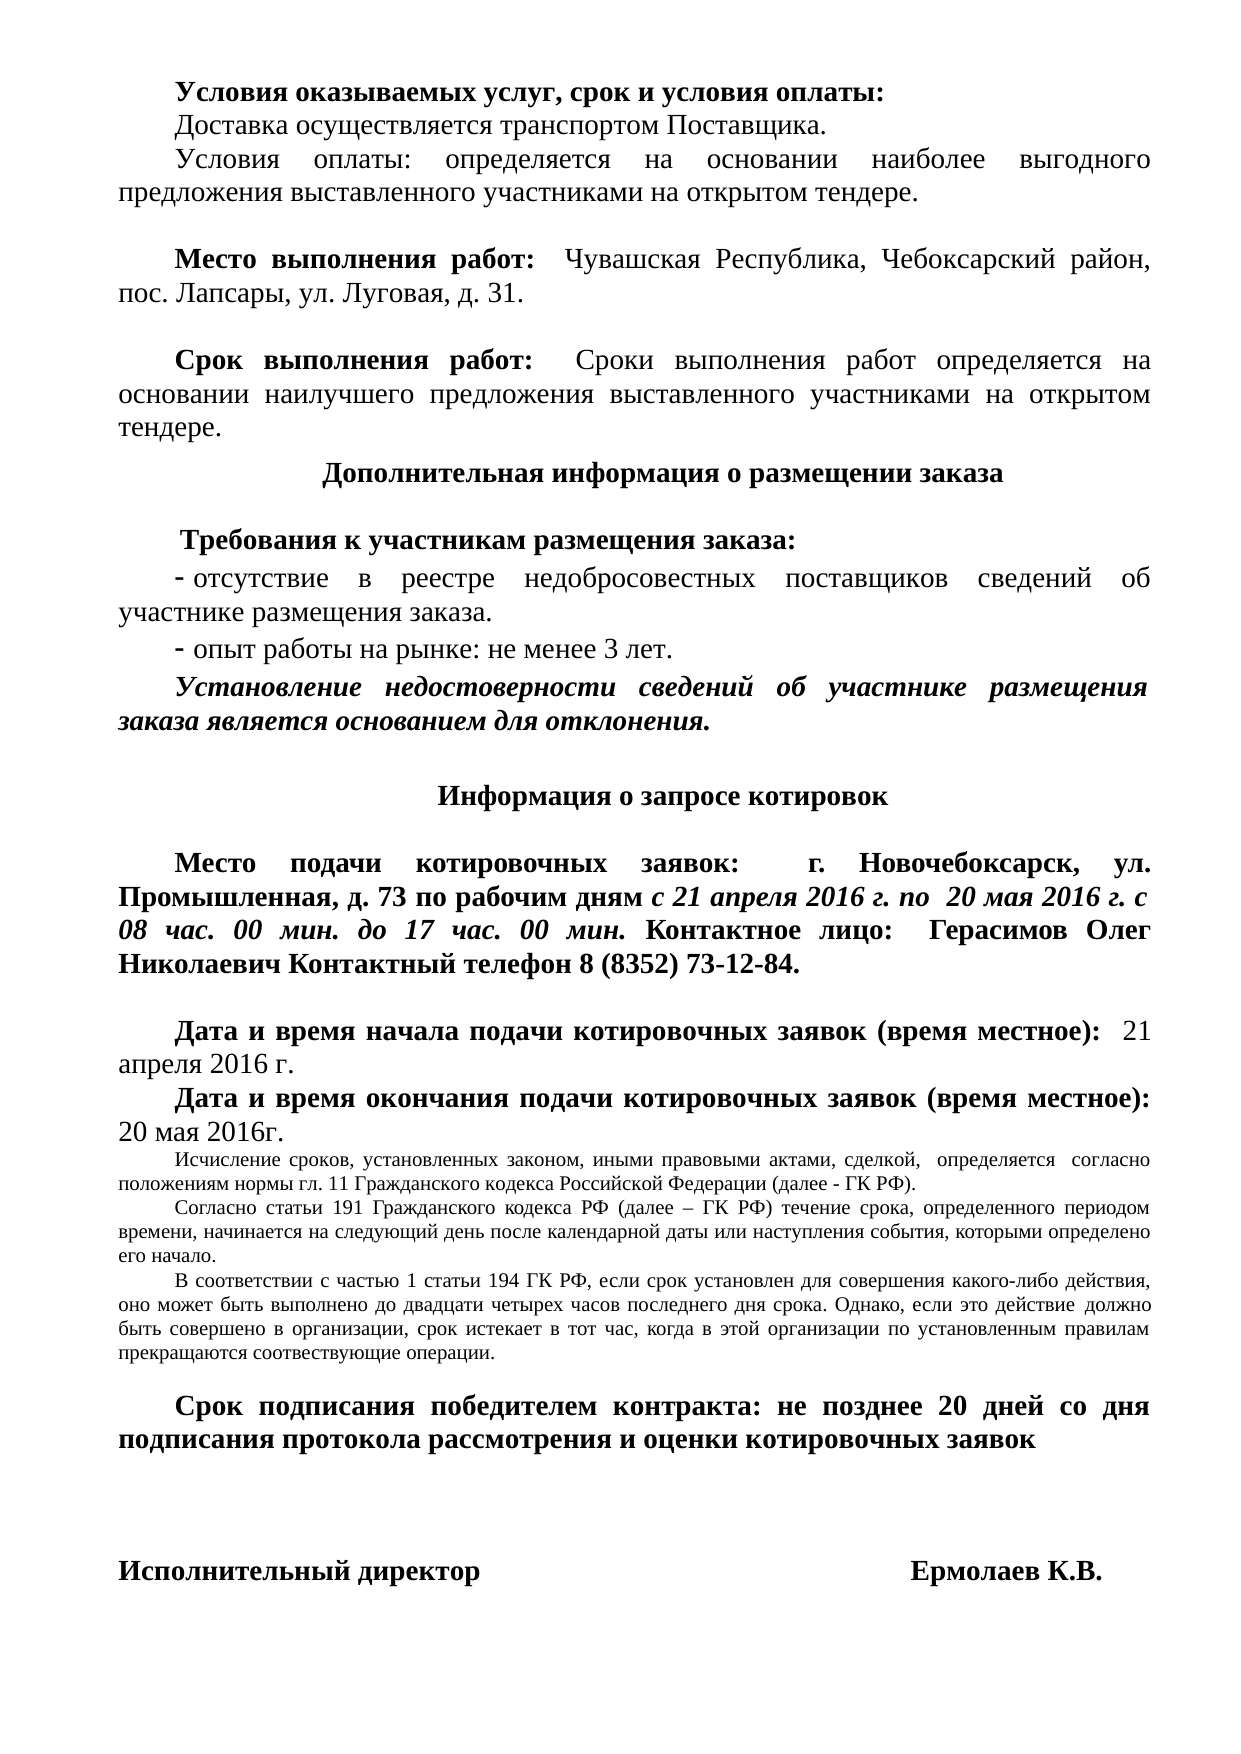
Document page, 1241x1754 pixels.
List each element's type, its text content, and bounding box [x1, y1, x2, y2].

text Согласно статьи 191 Гражданского кодекса РФ (далее – ГК РФ) течение срока, определенного периодом времени, начинается на следующий день после календарной даты или наступления события, которыми определено его начало. [118, 1195, 1152, 1267]
text Доставка осуществляется транспортом Поставщика. [118, 107, 1152, 141]
text Требования к участникам размещения заказа: [118, 522, 1152, 556]
text Условия оплаты: определяется на основании наиболее выгодного предложения выставленного участниками на открытом тендере. [118, 141, 1152, 208]
text Исполнительный директор Ермолаев К.В. [118, 1553, 1152, 1620]
text Установление недостоверности сведений об участнике размещения заказа является основанием для отклонения. [118, 669, 1152, 736]
text Место подачи котировочных заявок: г. Новочебоксарск, ул. Промышленная, д. 73 по рабочим дням с 21 апреля 2016 г. по 20 мая 2016 г. с 08 час. 00 мин. до 17 час. 00 мин. Контактное лицо: Герасимов Олег Николаевич Контактный телефон 8 (8352) 73-12-84. [118, 845, 1152, 979]
text Информация о запросе котировок [118, 778, 1152, 812]
text Место выполнения работ: Чувашская Республика, Чебоксарский район, пос. Лапсары, ул. Луговая, д. 31. [118, 242, 1152, 309]
text Срок выполнения работ: Сроки выполнения работ определяется на основании наилучшего предложения выставленного участниками на открытом тендере. [118, 342, 1152, 443]
text Исчисление сроков, установленных законом, иными правовыми актами, сделкой, определяется согласно положениям нормы гл. 11 Гражданского кодекса Российской Федерации (далее - ГК РФ). [118, 1147, 1152, 1195]
text В соответствии с частью 1 статьи 194 ГК РФ, если срок установлен для совершения какого-либо действия, оно может быть выполнено до двадцати четырех часов последнего дня срока. Однако, если это действие должно быть совершено в организации, срок истекает в тот час, когда в этой организации по установленным правилам прекращаются соотвествующие операции. [118, 1267, 1152, 1364]
text Дополнительная информация о размещении заказа [118, 455, 1152, 489]
list опыт работы на рынке: не менее 3 лет. [118, 631, 1152, 665]
text Условия оказываемых услуг, срок и условия оплаты: [118, 74, 1152, 107]
text Дата и время начала подачи котировочных заявок (время местное): 21 апреля 2016 г. [118, 1013, 1152, 1080]
text Срок подписания победителем контракта: не позднее 20 дней со дня подписания протокола рассмотрения и оценки котировочных заявок [118, 1388, 1152, 1455]
text Дата и время окончания подачи котировочных заявок (время местное): 20 мая 2016г. [118, 1080, 1152, 1147]
list отсутствие в реестре недобросовестных поставщиков сведений об участнике размещения заказа. [118, 560, 1152, 627]
